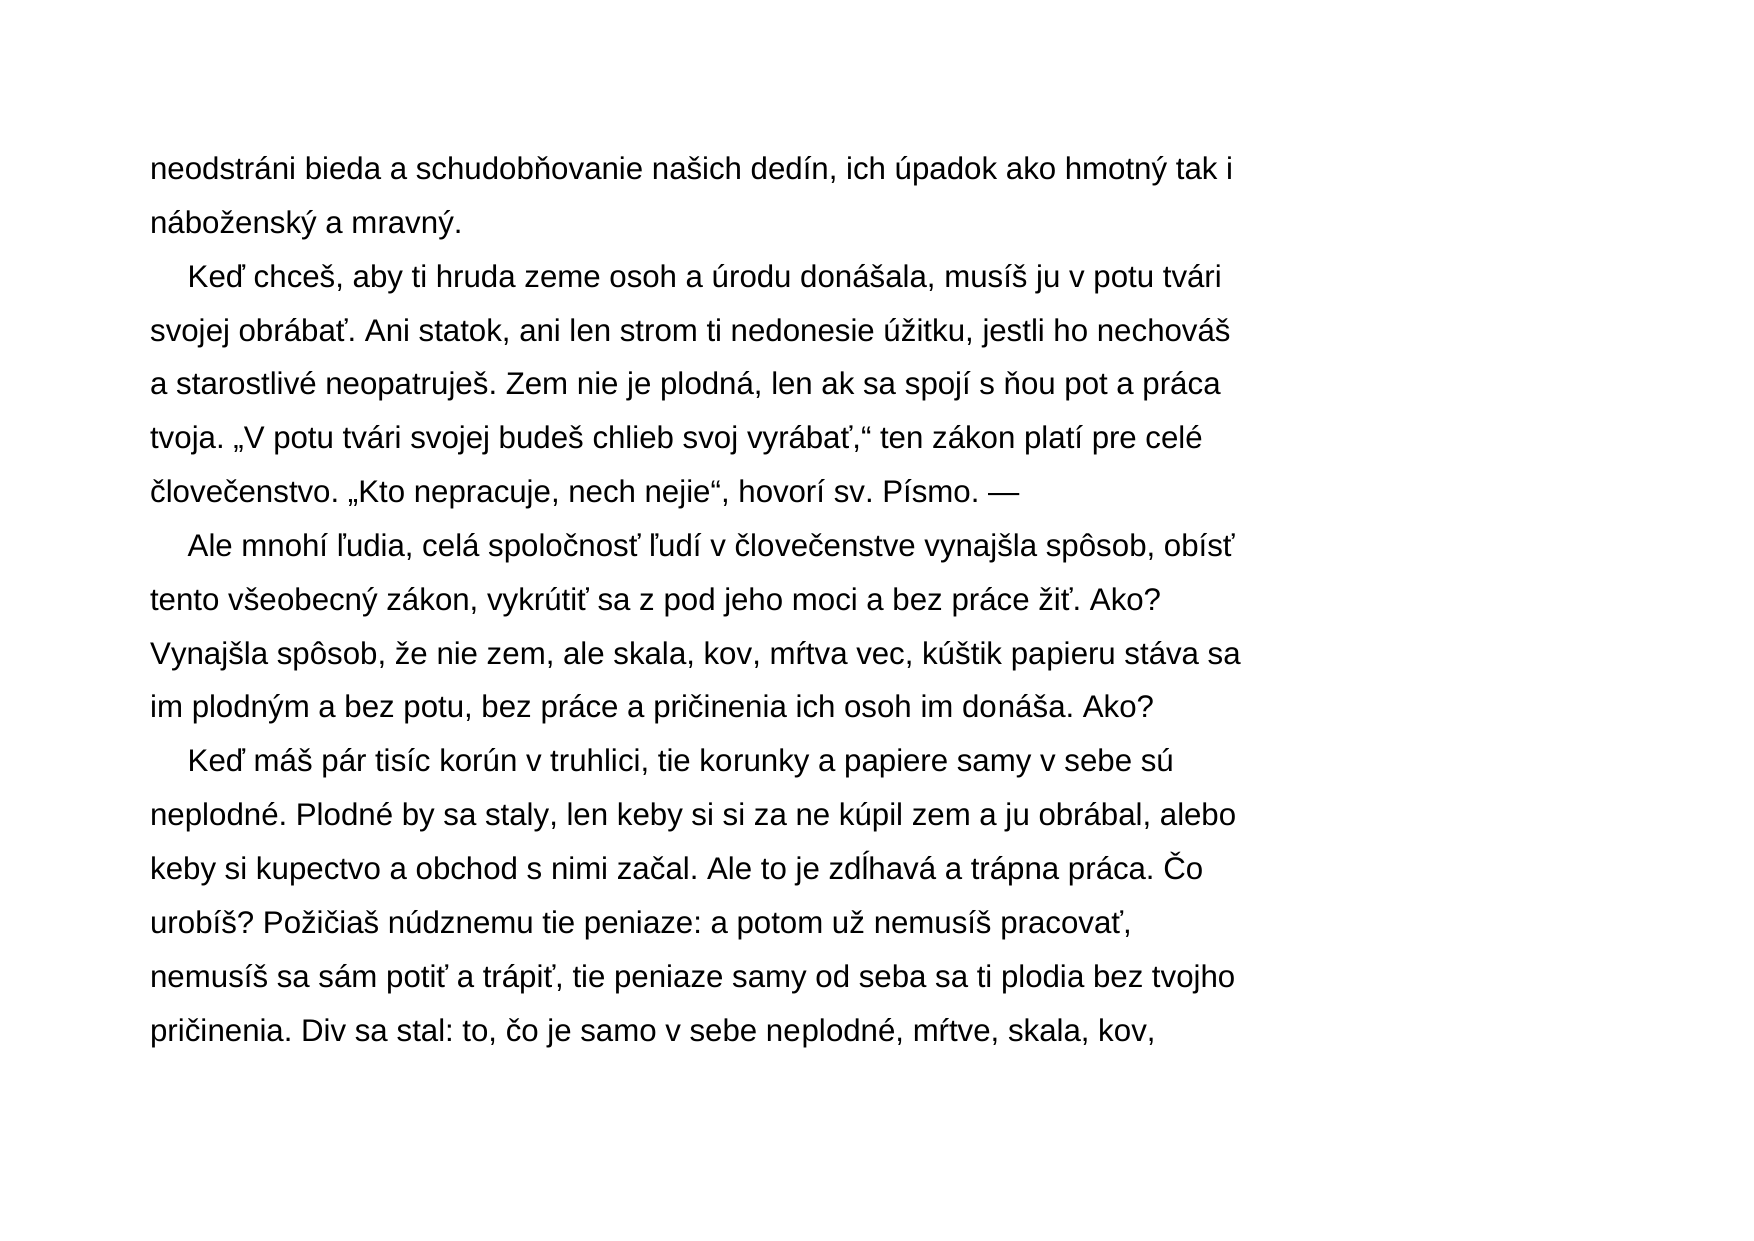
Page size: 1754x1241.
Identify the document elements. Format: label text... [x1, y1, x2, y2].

text Keď chceš, aby ti hruda zeme osoh a úrodu donášala, musíš ju v potu tvári svojej obrábať. Ani statok, ani len strom ti nedonesie úžitku, jestli ho nechováš a starostlivé neopatruješ. Zem nie je plodná, len ak sa spojí s ňou pot a práca tvoja. „V potu tvári svojej budeš chlieb svoj vyrábať,“ ten zákon platí pre celé človečenstvo. „Kto nepracuje, nech nejie“, hovorí sv. Písmo. — [150, 258, 1243, 509]
text neodstrá­ni bieda a schudobňovanie našich dedín, ich úpadok ako hmotný tak i náboženský a mravný. [150, 150, 1243, 240]
text Ale mnohí ľudia, celá spoločnosť ľudí v člo­večenstve vynajšla spôsob, obísť tento vše­obecný zákon, vykrútiť sa z pod jeho moci a bez práce žiť. Ako? Vynajšla spôsob, že nie zem, ale skala, kov, mŕtva vec, kúštik pa­pieru stáva sa im plodným a bez potu, bez práce a pričinenia ich osoh im do­náša. Ako? [150, 527, 1243, 724]
text Keď máš pár tisíc korún v truhlici, tie ko­runky a papiere samy v sebe sú neplodné. Plodné by sa staly, len keby si si za ne kúpil zem a ju obrábal, alebo keby si kupectvo a obchod s nimi začal. Ale to je zdĺhavá a trápna práca. Čo urobíš? Požičiaš núdznemu tie peniaze: a potom už nemusíš pracovať, nemusíš sa sám potiť a trápiť, tie peniaze samy od seba sa ti plodia bez tvojho priči­nenia. Div sa stal: to, čo je samo v sebe ne­plodné, mŕtve, skala, kov, [150, 742, 1243, 1048]
